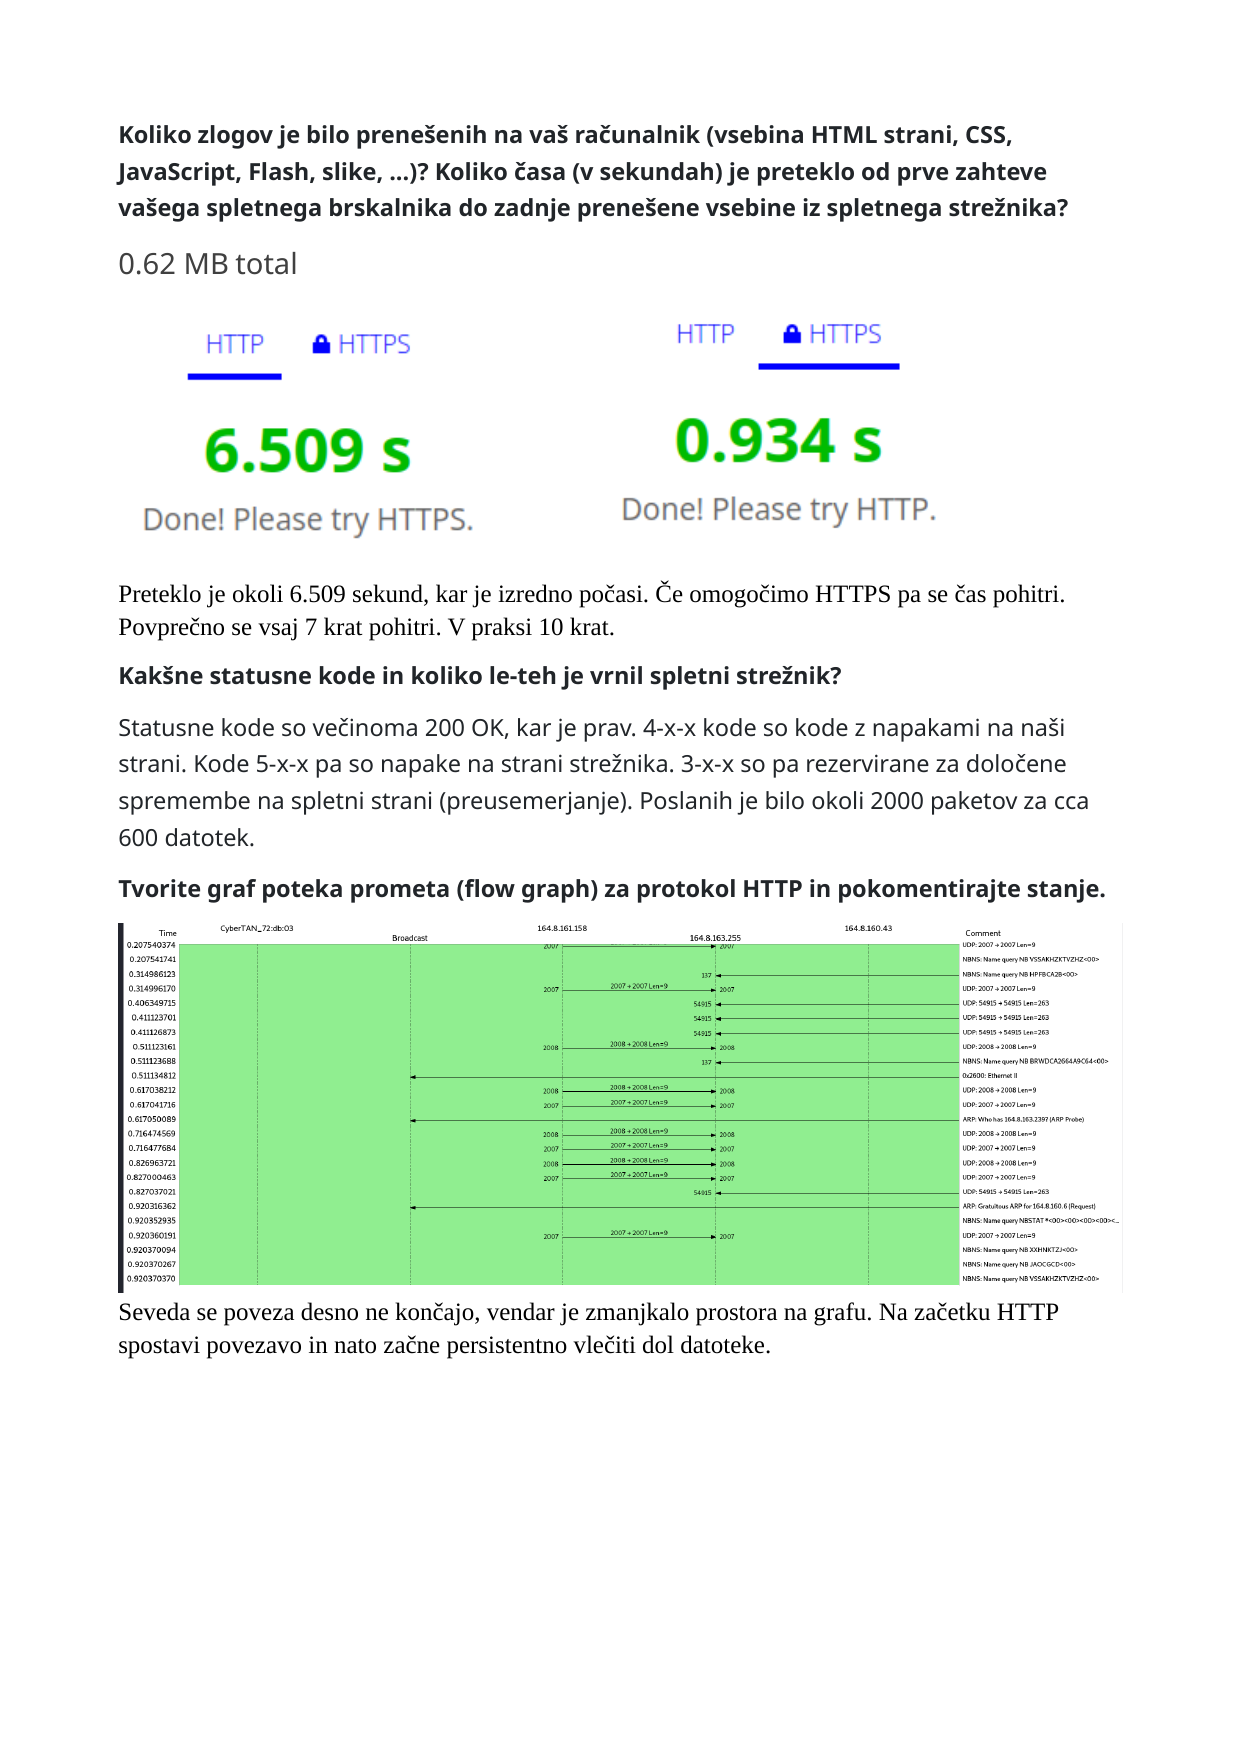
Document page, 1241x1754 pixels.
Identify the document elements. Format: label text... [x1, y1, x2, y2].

picture [596, 312, 986, 561]
picture [110, 294, 521, 579]
text Koliko zlogov je bilo prenešenih na vaš računalnik (vsebina HTML strani, CSS, JavaScript, Flash, slike, ...)? Koliko časa (v sekundah) je preteklo od prve zahteve vašega spletnega brskalnika do zadnje prenešene vsebine iz spletnega strežnika? [118, 118, 1122, 224]
text Tvorite graf poteka prometa (flow graph) za protokol HTTP in pokomentirajte stanje. [118, 873, 1122, 904]
text Statusne kode so večinoma 200 OK, kar je prav. 4-x-x kode so kode z napakami na naši strani. Kode 5-x-x pa so napake na strani strežnika. 3-x-x so pa rezervirane za določene spremembe na spletni strani (preusemerjanje). Poslanih je bilo okoli 2000 paketov za cca 600 datotek. [118, 711, 1122, 853]
text 0.62 MB total [118, 243, 1122, 283]
text Preteklo je okoli 6.509 sekund, kar je izredno počasi. Če omogočimo HTTPS pa se čas pohitri. Povprečno se vsaj 7 krat pohitri. V praksi 10 krat. [118, 303, 1122, 641]
text Seveda se poveza desno ne končajo, vendar je zmanjkalo prostora na grafu. Na začetku HTTP spostavi povezavo in nato začne persistentno vlečiti dol datoteke. [118, 1293, 1122, 1358]
picture [118, 923, 1123, 1293]
text Kakšne statusne kode in koliko le-teh je vrnil spletni strežnik? [118, 659, 1122, 692]
